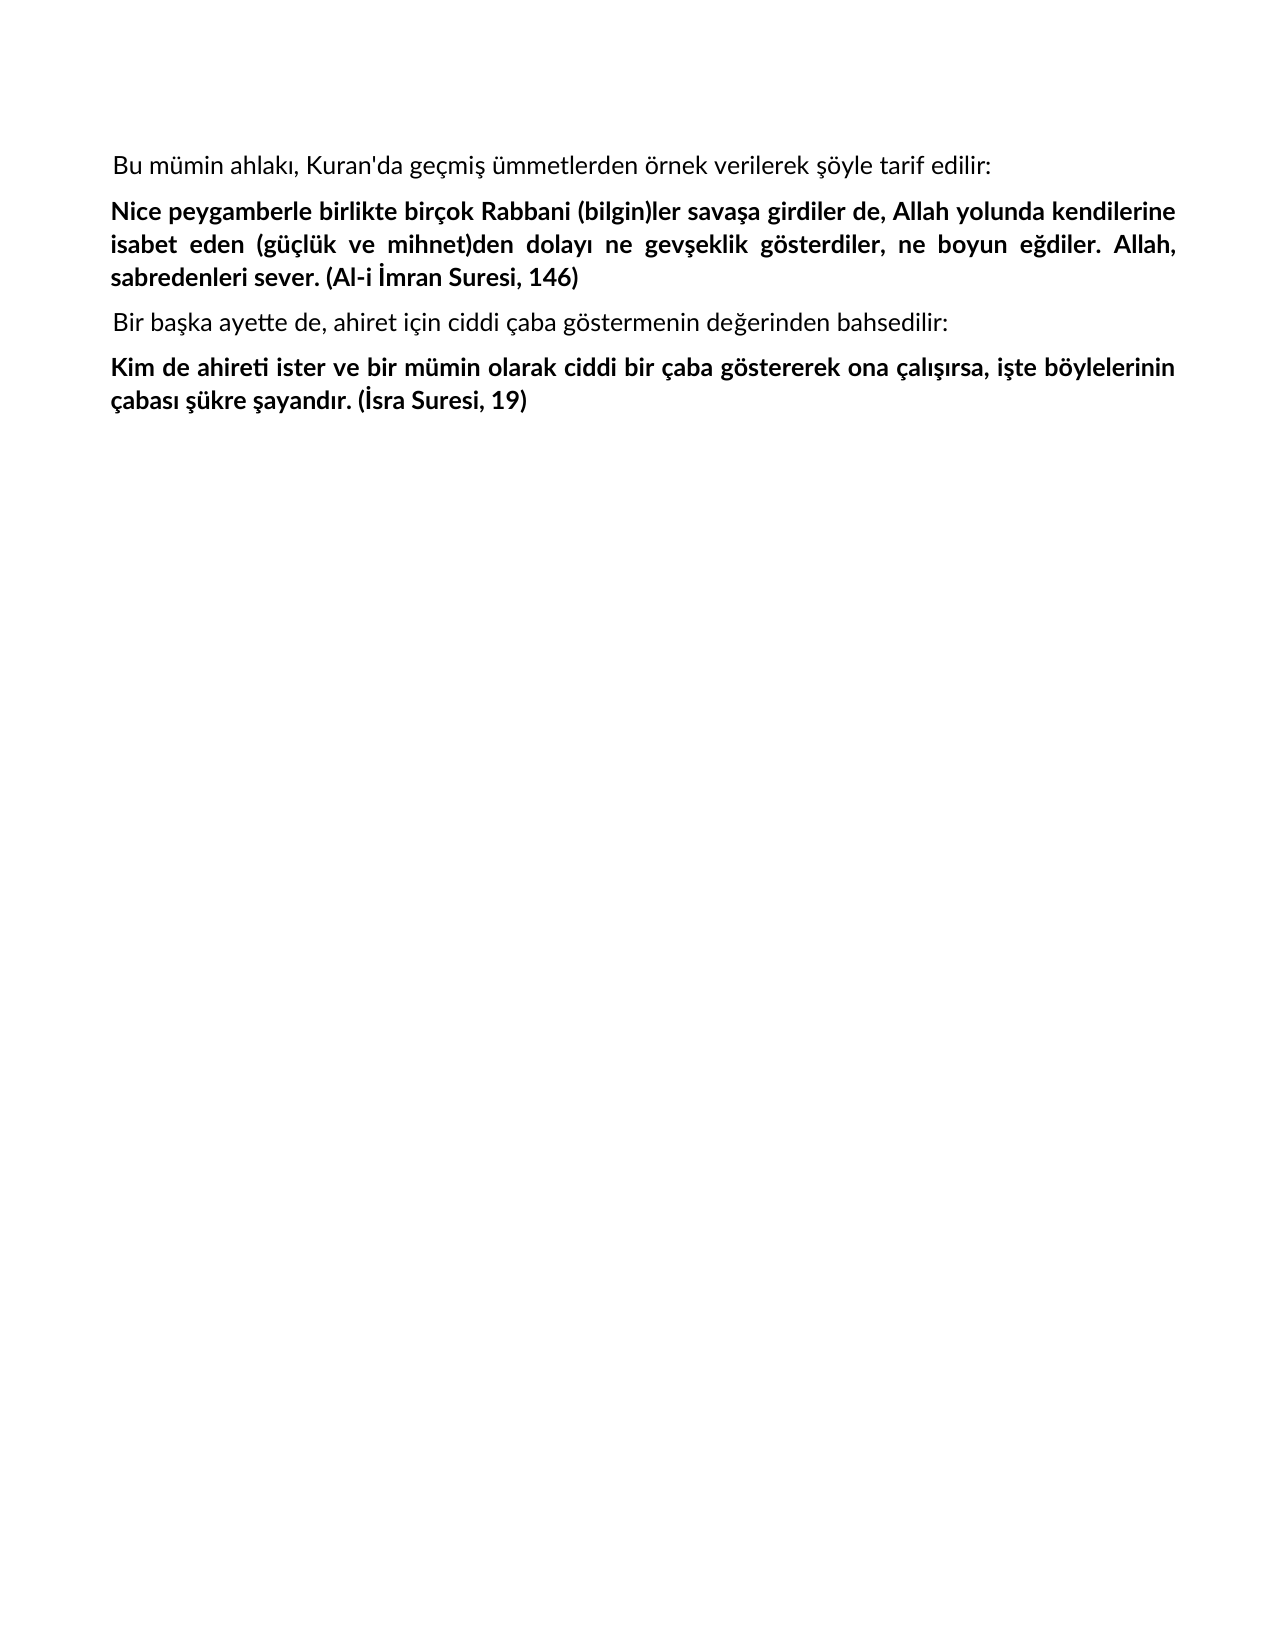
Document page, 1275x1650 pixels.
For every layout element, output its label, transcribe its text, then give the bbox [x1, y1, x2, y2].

text Bir başka ayette de, ahiret için ciddi çaba göstermenin değerinden bahsedilir: [75, 307, 1200, 337]
text Bu mümin ahlakı, Kuran'da geçmiş ümmetlerden örnek verilerek şöyle tarif edilir: [75, 150, 1200, 180]
text Kim de ahireti ister ve bir mümin olarak ciddi bir çaba göstererek ona çalışırsa, işte böylelerinin çabası şükre şayandır. (İsra Suresi, 19) [110, 352, 1178, 415]
text Nice peygamberle birlikte birçok Rabbani (bilgin)ler savaşa girdiler de, Allah yolunda kendilerine isabet eden (güçlük ve mihnet)den dolayı ne gevşeklik gösterdiler, ne boyun eğdiler. Allah, sabredenleri sever. (Al-i İmran Suresi, 146) [110, 195, 1178, 291]
